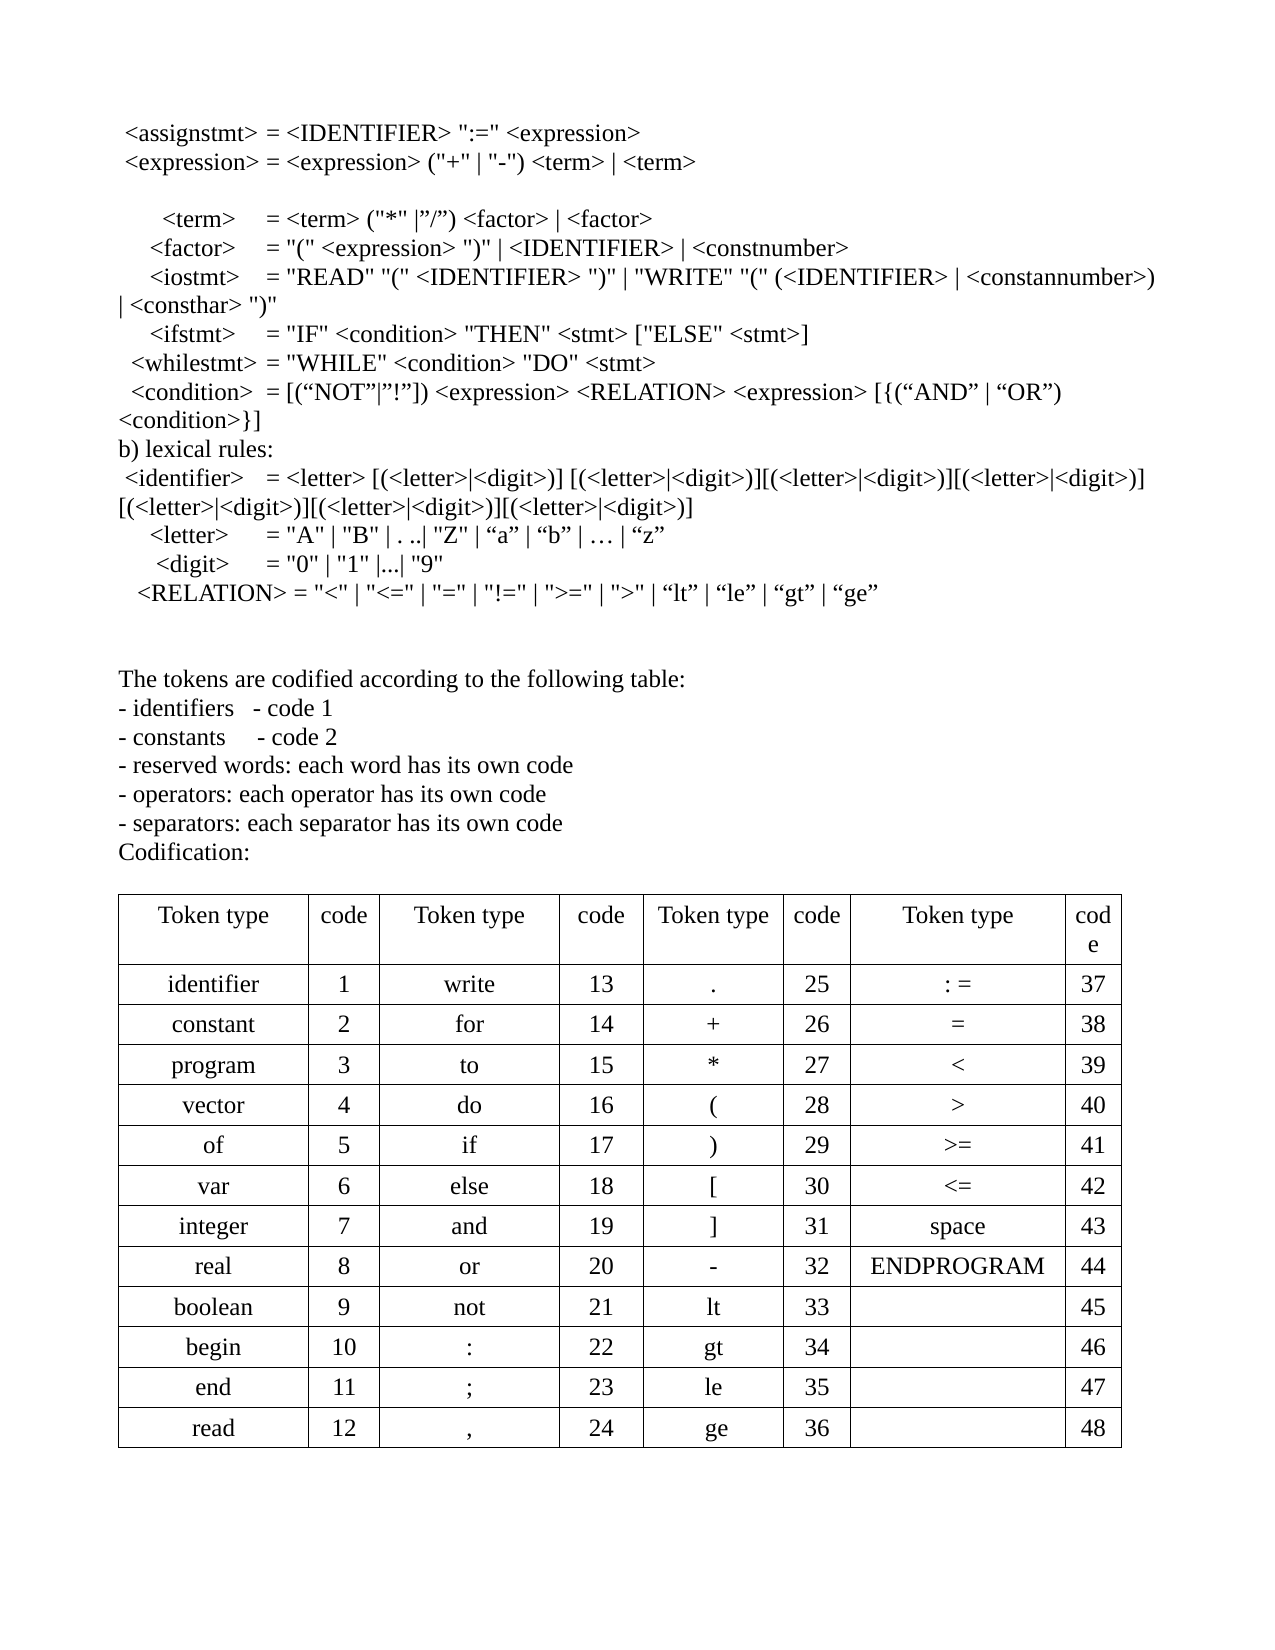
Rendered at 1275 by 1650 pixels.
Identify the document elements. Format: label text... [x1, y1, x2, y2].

table_cell 38 [1066, 1005, 1121, 1044]
table_cell identifier [119, 965, 308, 1004]
table_cell ; [380, 1368, 559, 1407]
table_cell [851, 1327, 1065, 1367]
table_cell 1 [309, 965, 379, 1004]
table_cell space [851, 1206, 1065, 1246]
text - operators: each operator has its own code [118, 779, 1157, 808]
table_cell 40 [1066, 1085, 1121, 1125]
text <letter> = "A" | "B" | . ..| "Z" | “a” | “b” | … | “z” [118, 521, 1157, 549]
table_cell real [119, 1247, 308, 1286]
table_header code [309, 895, 379, 963]
table_header code [560, 895, 643, 963]
table_cell of [119, 1126, 308, 1165]
table_cell 27 [784, 1045, 850, 1084]
table_cell constant [119, 1005, 308, 1044]
table_cell <= [851, 1166, 1065, 1205]
table_cell ) [644, 1126, 783, 1165]
table_cell or [380, 1247, 559, 1286]
text Codification: [118, 837, 1157, 866]
table_cell [851, 1368, 1065, 1407]
text <expression> = <expression> ("+" | "-") <term> | <term> [118, 147, 1157, 176]
table_cell le [644, 1368, 783, 1407]
table_cell 45 [1066, 1287, 1121, 1326]
text - reserved words: each word has its own code [118, 751, 1157, 779]
text - constants - code 2 [118, 722, 1157, 751]
table_cell : [380, 1327, 559, 1367]
text The tokens are codified according to the following table: [118, 664, 1157, 693]
text <term> = <term> ("*" |”/”) <factor> | <factor> [118, 204, 1157, 233]
table_cell program [119, 1045, 308, 1084]
table_cell - [644, 1247, 783, 1286]
table_cell 14 [560, 1005, 643, 1044]
table_header Token type [644, 895, 783, 963]
table_cell 11 [309, 1368, 379, 1407]
table_cell 36 [784, 1408, 850, 1447]
table_cell ( [644, 1085, 783, 1125]
text <identifier> = <letter> [(<letter>|<digit>)] [(<letter>|<digit>)][(<letter>|<digit>)][(<letter>|<digit>)][(<letter>|<digit>)][(<letter>|<digit>)][(<letter>|<digit>)] [118, 463, 1157, 521]
table_cell 26 [784, 1005, 850, 1044]
table_cell 43 [1066, 1206, 1121, 1246]
table_cell > [851, 1085, 1065, 1125]
table_cell 8 [309, 1247, 379, 1286]
text <factor> = "(" <expression> ")" | <IDENTIFIER> | <constnumber> [118, 233, 1157, 262]
table_cell 44 [1066, 1247, 1121, 1286]
table_cell end [119, 1368, 308, 1407]
table_cell 42 [1066, 1166, 1121, 1205]
table_cell 48 [1066, 1408, 1121, 1447]
table_cell not [380, 1287, 559, 1326]
text - identifiers - code 1 [118, 693, 1157, 722]
table_cell ge [644, 1408, 783, 1447]
table_cell 2 [309, 1005, 379, 1044]
table_cell 20 [560, 1247, 643, 1286]
table_cell 37 [1066, 965, 1121, 1004]
table_cell 10 [309, 1327, 379, 1367]
table_cell for [380, 1005, 559, 1044]
table_cell [851, 1287, 1065, 1326]
table_cell read [119, 1408, 308, 1447]
table_cell < [851, 1045, 1065, 1084]
table_cell 13 [560, 965, 643, 1004]
table_cell , [380, 1408, 559, 1447]
table_cell [ [644, 1166, 783, 1205]
table_cell 6 [309, 1166, 379, 1205]
table_cell boolean [119, 1287, 308, 1326]
table_cell 12 [309, 1408, 379, 1447]
table_cell 35 [784, 1368, 850, 1407]
table_cell + [644, 1005, 783, 1044]
table_cell 24 [560, 1408, 643, 1447]
table_cell write [380, 965, 559, 1004]
table_cell 33 [784, 1287, 850, 1326]
table_cell = [851, 1005, 1065, 1044]
table_cell begin [119, 1327, 308, 1367]
table_cell lt [644, 1287, 783, 1326]
text <iostmt> = "READ" "(" <IDENTIFIER> ")" | "WRITE" "(" (<IDENTIFIER> | <constannumber>) | <consthar> ")" [118, 262, 1157, 319]
table_cell integer [119, 1206, 308, 1246]
table_cell 31 [784, 1206, 850, 1246]
table_cell 23 [560, 1368, 643, 1407]
table_cell 47 [1066, 1368, 1121, 1407]
text b) lexical rules: [118, 434, 1157, 463]
table_cell 34 [784, 1327, 850, 1367]
table_cell and [380, 1206, 559, 1246]
table_cell 29 [784, 1126, 850, 1165]
table_cell 28 [784, 1085, 850, 1125]
table_cell ] [644, 1206, 783, 1246]
table_cell 16 [560, 1085, 643, 1125]
table_cell 4 [309, 1085, 379, 1125]
table_cell 15 [560, 1045, 643, 1084]
table_header code [784, 895, 850, 963]
table_cell >= [851, 1126, 1065, 1165]
table_cell 39 [1066, 1045, 1121, 1084]
table_cell else [380, 1166, 559, 1205]
table_cell to [380, 1045, 559, 1084]
table_cell * [644, 1045, 783, 1084]
table_cell 32 [784, 1247, 850, 1286]
table_cell if [380, 1126, 559, 1165]
table_cell 7 [309, 1206, 379, 1246]
table_cell var [119, 1166, 308, 1205]
table_cell 21 [560, 1287, 643, 1326]
table_cell . [644, 965, 783, 1004]
table_header Token type [119, 895, 308, 963]
text <RELATION> = "<" | "<=" | "=" | "!=" | ">=" | ">" | “lt” | “le” | “gt” | “ge” [118, 578, 1157, 607]
table_cell vector [119, 1085, 308, 1125]
table_cell 18 [560, 1166, 643, 1205]
table_cell do [380, 1085, 559, 1125]
table_header Token type [851, 895, 1065, 963]
table_cell ENDPROGRAM [851, 1247, 1065, 1286]
table_cell 30 [784, 1166, 850, 1205]
table_cell 3 [309, 1045, 379, 1084]
text <whilestmt> = "WHILE" <condition> "DO" <stmt> [118, 348, 1157, 377]
text <ifstmt> = "IF" <condition> "THEN" <stmt> ["ELSE" <stmt>] [118, 319, 1157, 348]
table_cell gt [644, 1327, 783, 1367]
table_cell 25 [784, 965, 850, 1004]
table_cell 5 [309, 1126, 379, 1165]
text <condition> = [(“NOT”|”!”]) <expression> <RELATION> <expression> [{(“AND” | “OR”) <condition>}] [118, 377, 1157, 434]
table_cell 17 [560, 1126, 643, 1165]
table_cell 41 [1066, 1126, 1121, 1165]
text <assignstmt> = <IDENTIFIER> ":=" <expression> [118, 118, 1157, 147]
table_header Token type [380, 895, 559, 963]
table_cell : = [851, 965, 1065, 1004]
table_cell 9 [309, 1287, 379, 1326]
table_header code [1066, 895, 1121, 963]
table_cell 19 [560, 1206, 643, 1246]
table_cell 46 [1066, 1327, 1121, 1367]
text - separators: each separator has its own code [118, 808, 1157, 837]
table_cell 22 [560, 1327, 643, 1367]
table_cell [851, 1408, 1065, 1447]
text <digit> = "0" | "1" |...| "9" [118, 549, 1157, 578]
